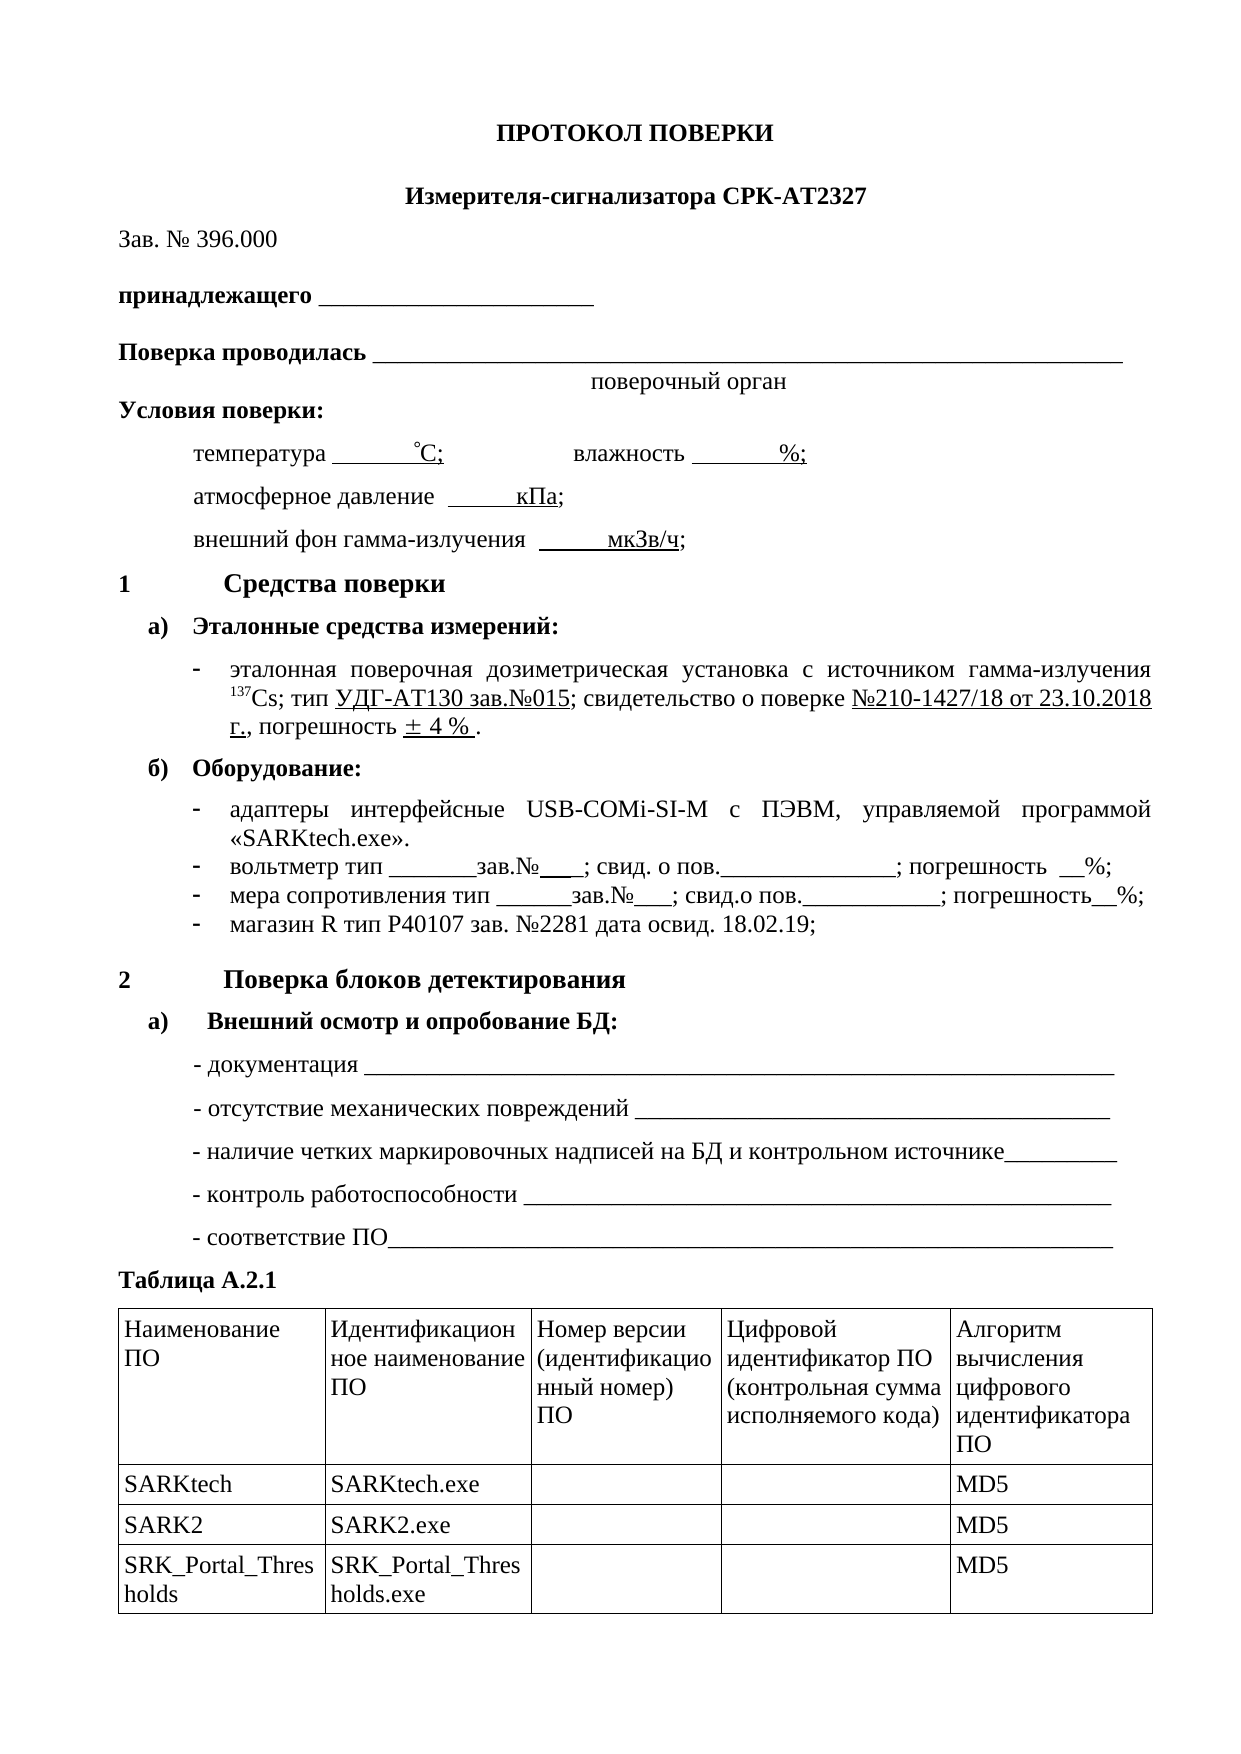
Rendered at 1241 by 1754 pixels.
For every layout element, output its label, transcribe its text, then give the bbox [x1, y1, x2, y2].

table_cell [722, 1505, 950, 1544]
table_cell SARKtech.exe [326, 1465, 531, 1504]
table_cell SARK2 [119, 1505, 325, 1544]
text Поверка проводилась ____________________________________________________________ [118, 337, 1152, 366]
text Измерителя-сигнализатора СРК-АТ2327 [120, 181, 1152, 210]
table_header Цифровой идентификатор ПО (контрольная сумма исполняемого кода) [722, 1309, 950, 1463]
table_cell SARKtech [119, 1465, 325, 1504]
text Условия поверки: [118, 395, 1152, 423]
table_header Идентификационное наименование ПО [326, 1309, 531, 1463]
text - наличие четких маркировочных надписей на БД и контрольном источнике_________ [192, 1136, 1152, 1164]
table_cell MD5 [951, 1465, 1152, 1504]
table_cell [532, 1465, 721, 1504]
table_cell SARK2.exe [326, 1505, 531, 1544]
text поверочный орган [118, 366, 1152, 395]
text - документация ____________________________________________________________ [118, 1049, 1152, 1078]
text - отсутствие механических повреждений ______________________________________ [118, 1093, 1152, 1121]
list эталонная поверочная дозиметрическая установка с источником гамма-излучения 137Cs; тип УДГ-АТ130 зав.№015; свидетельство о поверке №210-1427/18 от 23.10.2018 г., погрешность  4 % . [192, 654, 1152, 740]
text атмосферное давление кПа; [118, 481, 1152, 510]
table_cell [532, 1505, 721, 1544]
text Зав. № 396.000 [118, 224, 1152, 253]
text - соответствие ПО__________________________________________________________ [192, 1222, 1152, 1251]
text внешний фон гамма-излучения мкЗв/ч; [118, 524, 1152, 553]
table_cell [722, 1545, 950, 1613]
text ПРОТОКОЛ ПОВЕРКИ [118, 118, 1152, 147]
subtitle 1 Средства поверки [118, 567, 1152, 598]
text - контроль работоспособности _______________________________________________ [192, 1179, 1152, 1208]
text Таблица А.2.1 [118, 1265, 1152, 1294]
list вольтметр тип _______зав.№ ___; свид. о пов.______________; погрешность __%; [192, 851, 1152, 880]
table_cell MD5 [951, 1505, 1152, 1544]
text а) Эталонные средства измерений: [118, 611, 1152, 639]
table_header Номер версии (идентификационный номер) ПО [532, 1309, 721, 1463]
list магазин R тип P40107 зав. №2281 дата освид. 18.02.19; [192, 909, 1152, 938]
subtitle 2 Поверка блоков детектирования [118, 963, 1152, 994]
table_cell SRK_Portal_Thresholds.exe [326, 1545, 531, 1613]
text температура °С; влажность %; [118, 438, 1152, 467]
table_cell MD5 [951, 1545, 1152, 1613]
text принадлежащего ______________________ [118, 280, 1152, 308]
list мера сопротивления тип ______зав.№___; свид.о пов.___________; погрешность__%; [192, 880, 1152, 909]
table_header Алгоритм вычисления цифрового идентификатора ПО [951, 1309, 1152, 1463]
text а) Внешний осмотр и опробование БД: [148, 1006, 1152, 1035]
text б) Оборудование: [148, 753, 1152, 781]
table_cell [722, 1465, 950, 1504]
list адаптеры интерфейсные USB-COMi-SI-M с ПЭВМ, управляемой программой «SARKtech.exe». [192, 794, 1152, 851]
table_cell SRK_Portal_Thresholds [119, 1545, 325, 1613]
table_header Наименование ПО [119, 1309, 325, 1463]
table_cell [532, 1545, 721, 1613]
